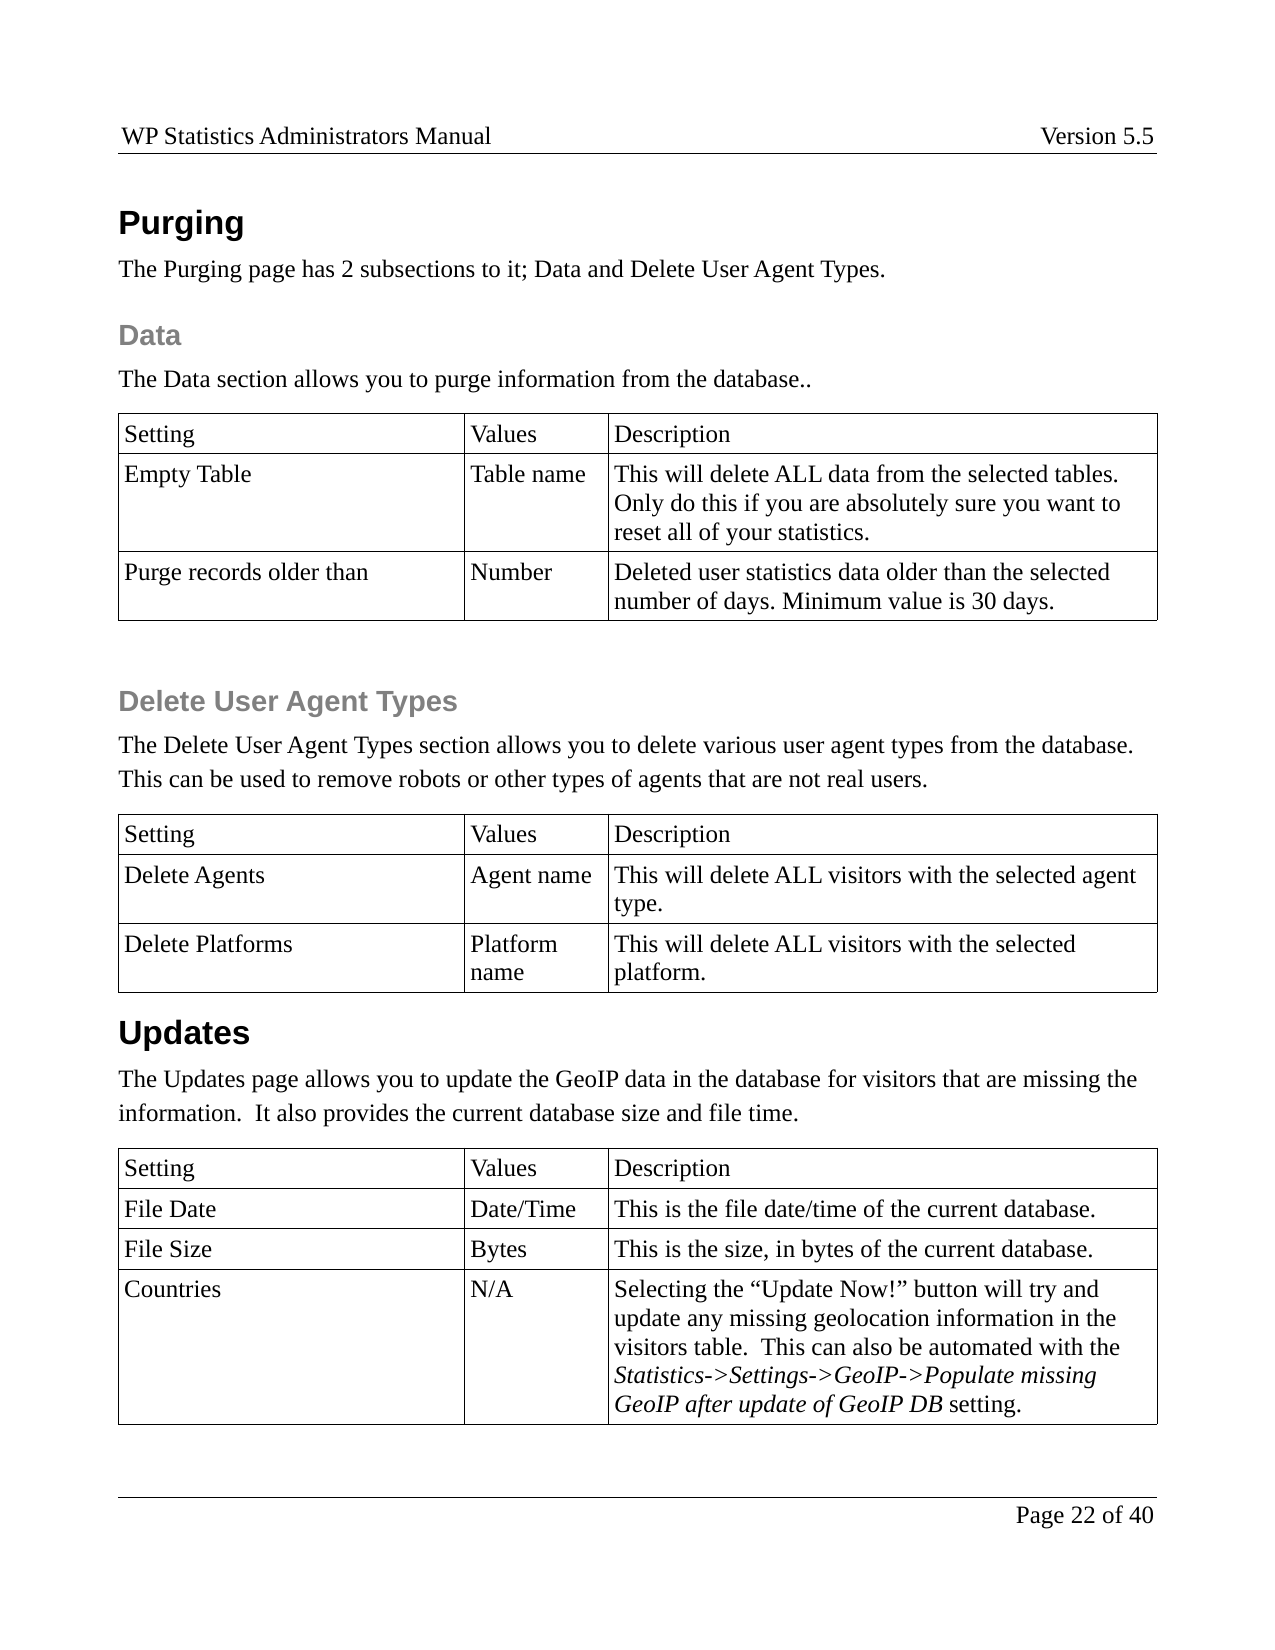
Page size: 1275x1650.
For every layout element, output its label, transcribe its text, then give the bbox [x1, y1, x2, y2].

table_cell This will delete ALL visitors with the selected agent type. [609, 855, 1157, 923]
text The Delete User Agent Types section allows you to delete various user agent types from the database. This can be used to remove robots or other types of agents that are not real users. [118, 730, 1157, 793]
table_cell This is the file date/time of the current database. [609, 1189, 1157, 1228]
table_header Setting [119, 815, 464, 854]
table_cell Deleted user statistics data older than the selected number of days. Minimum value is 30 days. [609, 552, 1157, 620]
table_header Values [465, 815, 608, 854]
table_cell Selecting the “Update Now!” button will try and update any missing geolocation information in the visitors table. This can also be automated with the Statistics->Settings->GeoIP->Populate missing GeoIP after update of GeoIP DB setting. [609, 1270, 1157, 1424]
text The Updates page allows you to update the GeoIP data in the database for visitors that are missing the information. It also provides the current database size and file time. [118, 1064, 1157, 1127]
table_header Values [465, 414, 608, 453]
subtitle Purging [118, 203, 1157, 242]
table_cell Date/Time [465, 1189, 608, 1228]
table_header Setting [119, 1149, 464, 1188]
text The Data section allows you to purge information from the database.. [118, 364, 1157, 393]
subtitle Data [118, 318, 1157, 351]
text The Purging page has 2 subsections to it; Data and Delete User Agent Types. [118, 254, 1157, 283]
table_cell N/A [465, 1270, 608, 1424]
table_cell File Date [119, 1189, 464, 1228]
table_cell Purge records older than [119, 552, 464, 620]
table_header Description [609, 414, 1157, 453]
table_cell This will delete ALL visitors with the selected platform. [609, 924, 1157, 992]
table_header Values [465, 1149, 608, 1188]
table_header Description [609, 1149, 1157, 1188]
table_cell Delete Platforms [119, 924, 464, 992]
table_cell This will delete ALL data from the selected tables. Only do this if you are absolutely sure you want to reset all of your statistics. [609, 454, 1157, 551]
table_cell Empty Table [119, 454, 464, 551]
table_cell This is the size, in bytes of the current database. [609, 1229, 1157, 1268]
table_cell Platform name [465, 924, 608, 992]
table_cell Number [465, 552, 608, 620]
table_header Setting [119, 414, 464, 453]
table_cell Bytes [465, 1229, 608, 1268]
table_cell Table name [465, 454, 608, 551]
table_cell Agent name [465, 855, 608, 923]
subtitle Updates [118, 1013, 1157, 1052]
table_cell Countries [119, 1270, 464, 1424]
table_cell File Size [119, 1229, 464, 1268]
table_header Description [609, 815, 1157, 854]
subtitle Delete User Agent Types [118, 684, 1157, 717]
table_cell Delete Agents [119, 855, 464, 923]
